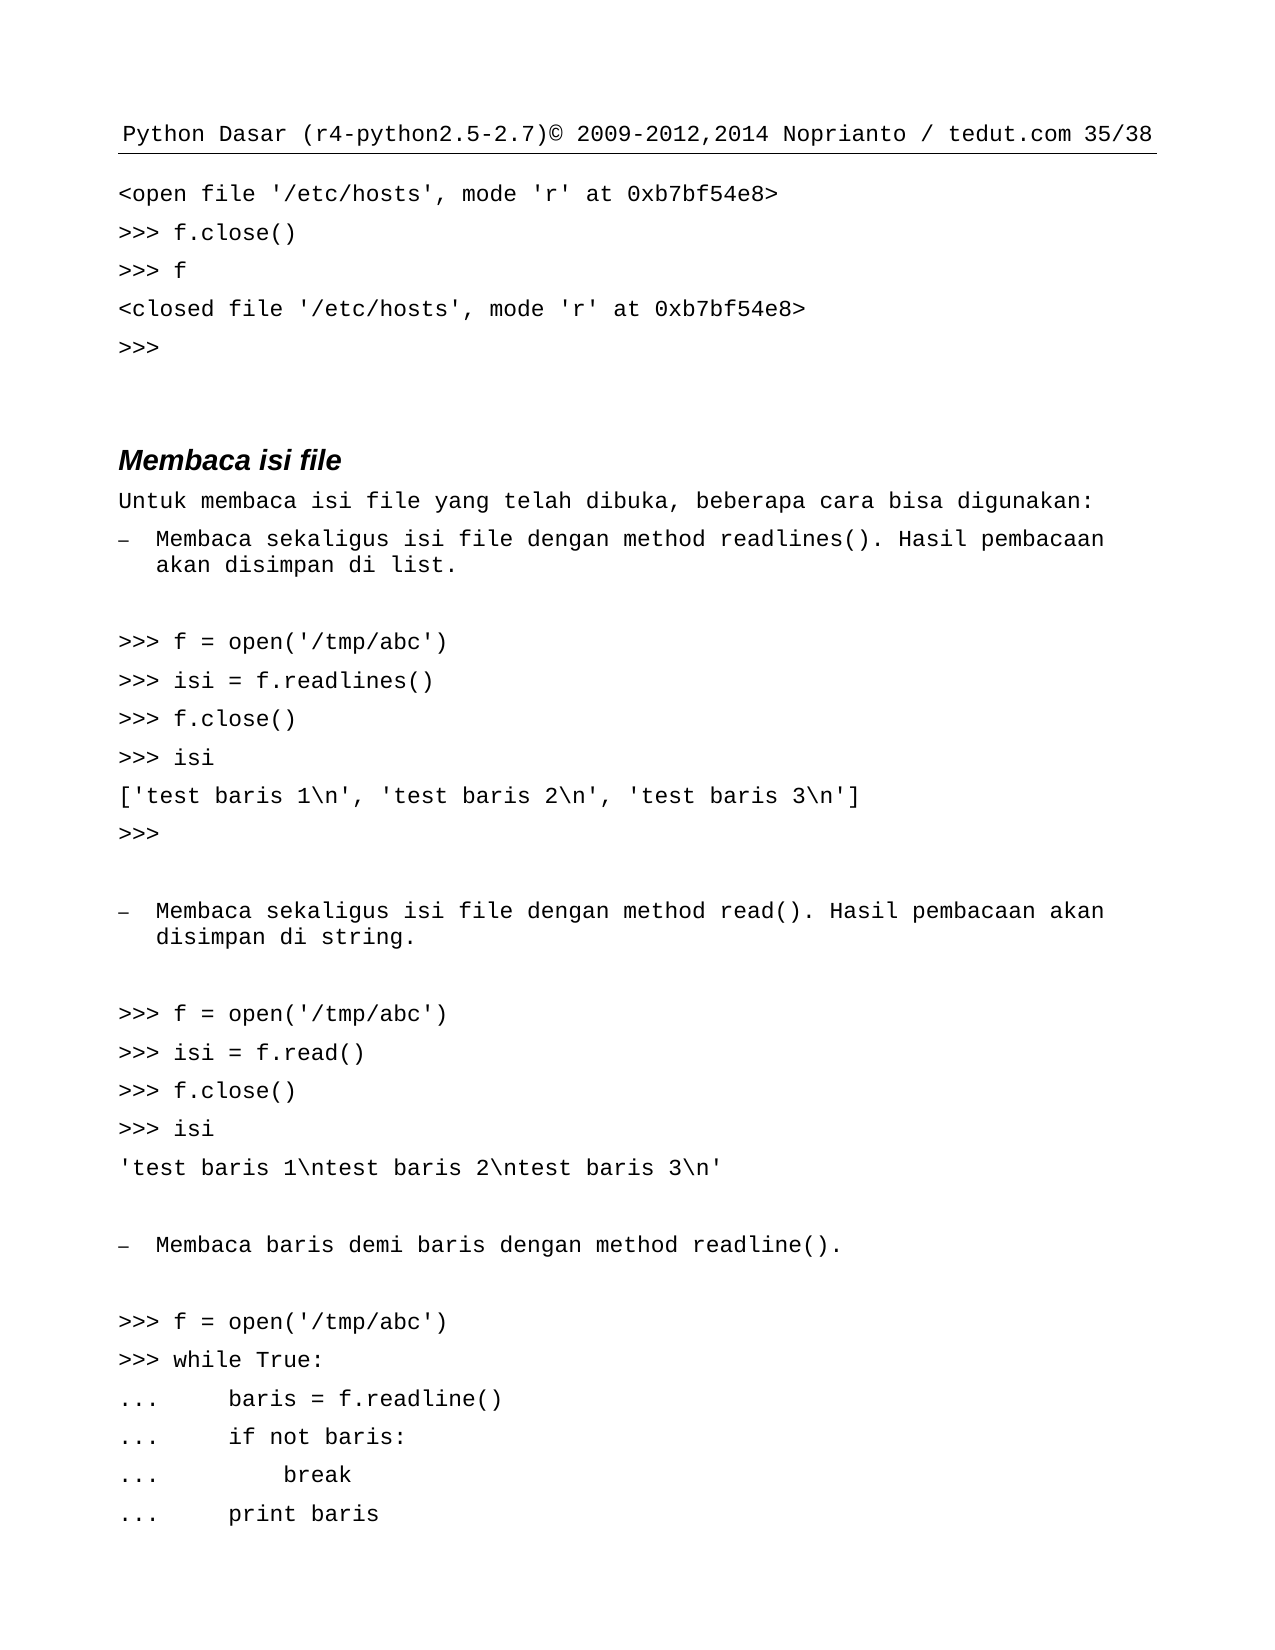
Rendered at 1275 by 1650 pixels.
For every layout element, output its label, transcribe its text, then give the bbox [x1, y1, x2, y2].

text ... print baris [118, 1502, 1157, 1528]
text >>> f [118, 259, 1157, 285]
text ... if not baris: [118, 1425, 1157, 1451]
text 'test baris 1\ntest baris 2\ntest baris 3\n' [118, 1156, 1157, 1182]
text >>> f.close() [118, 1079, 1157, 1105]
text >>> isi = f.read() [118, 1041, 1157, 1067]
subtitle Membaca isi file [118, 443, 1157, 477]
text <open file '/etc/hosts', mode 'r' at 0xb7bf54e8> [118, 182, 1157, 208]
list Membaca baris demi baris dengan method readline(). [118, 1233, 1157, 1259]
text ... break [118, 1464, 1157, 1490]
text >>> isi = f.readlines() [118, 669, 1157, 695]
text >>> f.close() [118, 707, 1157, 733]
text >>> while True: [118, 1348, 1157, 1374]
text >>> isi [118, 1118, 1157, 1144]
text >>> [118, 336, 1157, 362]
list Membaca sekaligus isi file dengan method read(). Hasil pembacaan akan disimpan di string. [118, 900, 1157, 952]
text >>> f.close() [118, 221, 1157, 247]
list Membaca sekaligus isi file dengan method readlines(). Hasil pembacaan akan disimpan di list. [118, 528, 1157, 580]
text Untuk membaca isi file yang telah dibuka, beberapa cara bisa digunakan: [118, 489, 1157, 515]
text >>> f = open('/tmp/abc') [118, 631, 1157, 657]
text >>> [118, 823, 1157, 849]
text >>> isi [118, 746, 1157, 772]
text >>> f = open('/tmp/abc') [118, 1002, 1157, 1028]
text ... baris = f.readline() [118, 1387, 1157, 1413]
text ['test baris 1\n', 'test baris 2\n', 'test baris 3\n'] [118, 784, 1157, 810]
text <closed file '/etc/hosts', mode 'r' at 0xb7bf54e8> [118, 298, 1157, 324]
text >>> f = open('/tmp/abc') [118, 1310, 1157, 1336]
